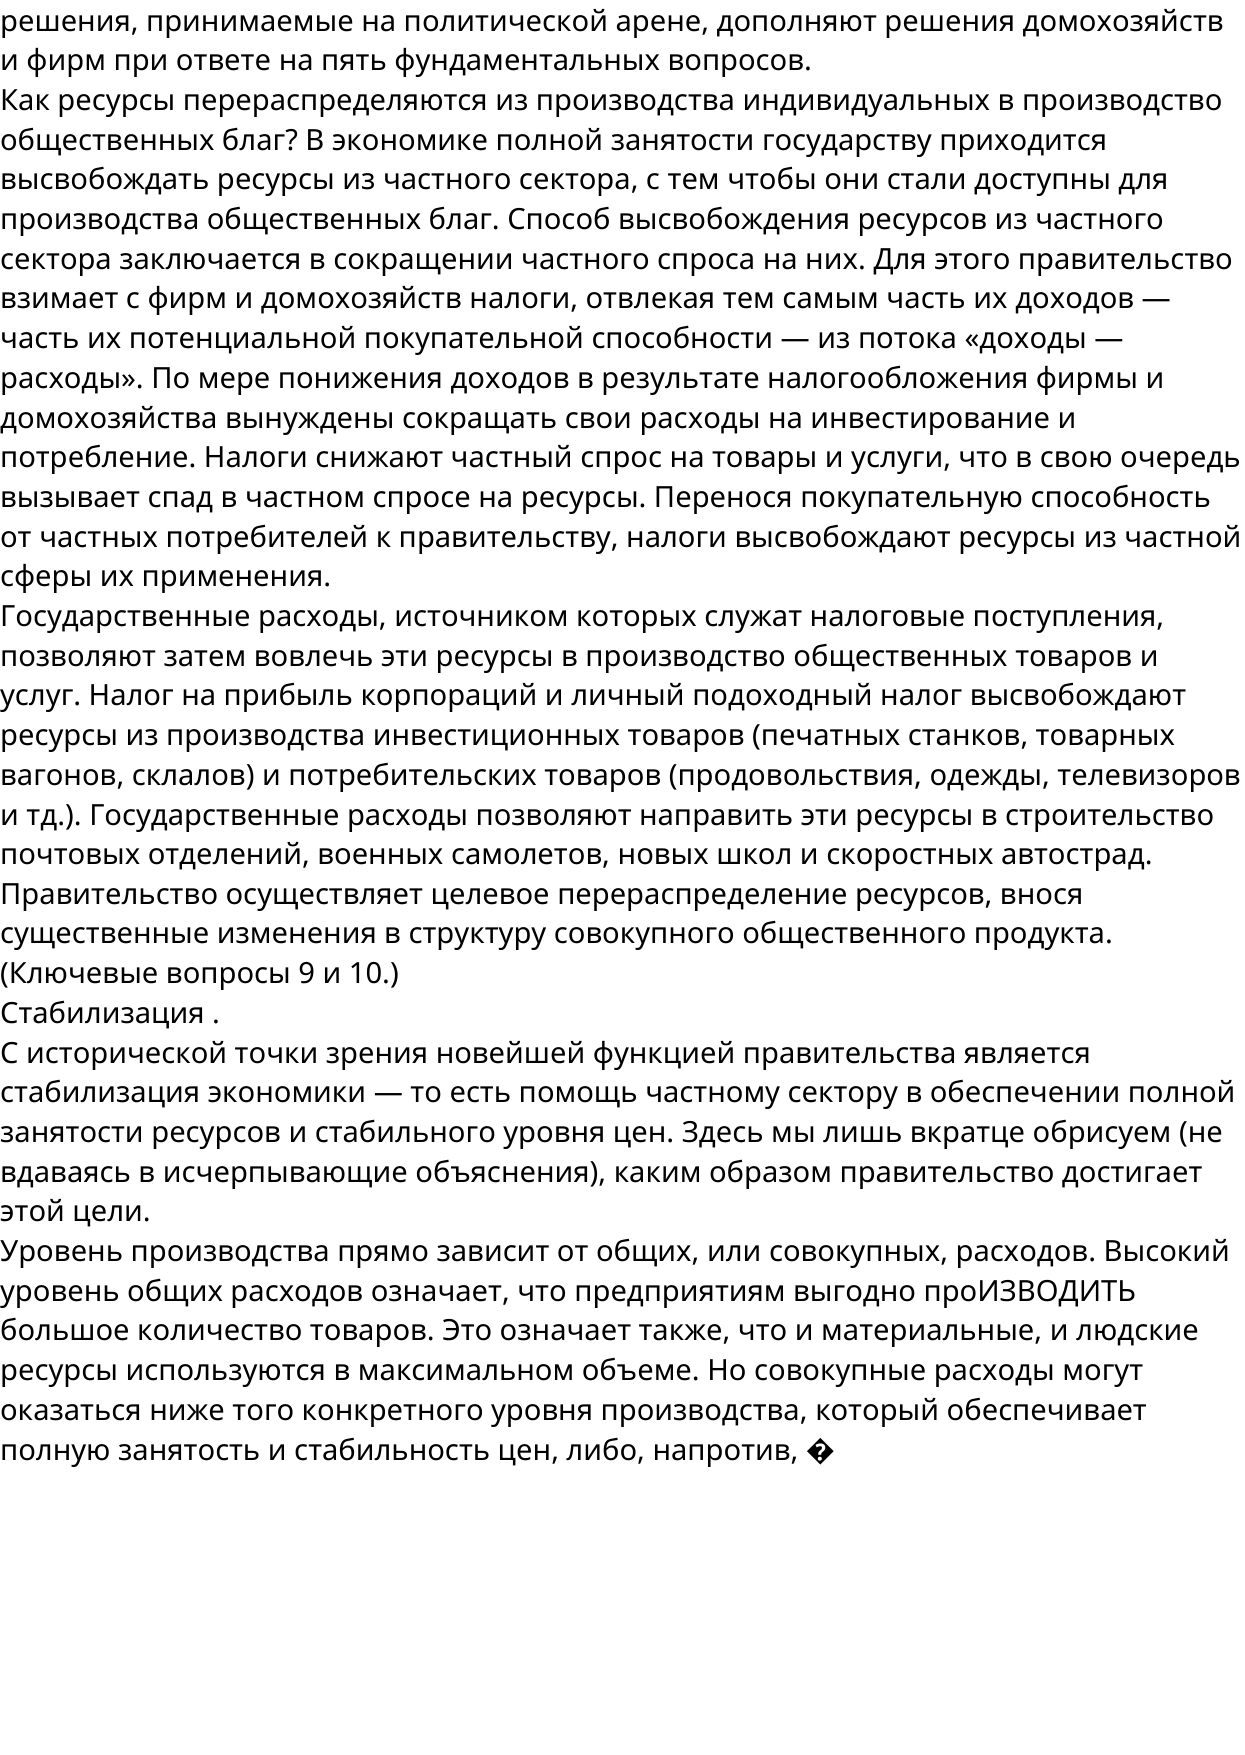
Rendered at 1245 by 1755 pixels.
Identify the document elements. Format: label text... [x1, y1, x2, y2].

text Как ресурсы перераспределяются из производства индивидуальных в производство общественных благ? В экономике полной занятости государству приходится высвобождать ресурсы из частного сектора, с тем чтобы они стали доступны для производства общественных благ. Способ высвобождения ресурсов из частного сектора заключается в сокращении частного спроса на них. Для этого правительство взимает с фирм и домохозяйств налоги, отвлекая тем самым часть их доходов — часть их потенциальной покупательной способности — из потока «доходы — расходы». По мере понижения доходов в результате налогообложения фирмы и домохозяйства вынуждены сокращать свои расходы на инвестирование и потребление. Налоги снижают частный спрос на товары и услуги, что в свою очередь вызывает спад в частном спросе на ресурсы. Перенося покупательную способность от частных потребителей к правительству, налоги высвобождают ресурсы из частной сферы их применения. [0, 79, 1245, 595]
text С исторической точки зрения новейшей функцией правительства является стабилизация экономики — то есть помощь частному сектору в обеспечении полной занятости ресурсов и стабильного уровня цен. Здесь мы лишь вкратце обрисуем (не вдаваясь в исчерпывающие объяснения), каким образом правительство достигает этой цели. [0, 1032, 1245, 1230]
text Государственные расходы, источником которых служат налоговые поступления, позволяют затем вовлечь эти ресурсы в производство общественных товаров и услуг. Налог на прибыль корпораций и личный подоходный налог высвобождают ресурсы из производства инвестиционных товаров (печатных станков, товарных вагонов, склалов) и потребительских товаров (продовольствия, одежды, телевизоров и тд.). Государственные расходы позволяют направить эти ресурсы в строительство почтовых отделений, военных самолетов, новых школ и скоростных автострад. Правительство осуществляет целевое перераспределение ресурсов, внося существенные изменения в структуру совокупного общественного продукта. (Ключевые вопросы 9 и 10.) [0, 595, 1245, 992]
text Стабилизация . [0, 992, 1245, 1032]
text решения, принимаемые на политической арене, дополняют решения домохозяйств и фирм при ответе на пять фундаментальных вопросов. [0, 0, 1245, 79]
text Уровень производства прямо зависит от общих, или совокупных, расходов. Высокий уровень общих расходов означает, что предприятиям выгодно проИЗВОДИТЬ большое количество товаров. Это означает также, что и материальные, и людские ресурсы используются в максимальном объеме. Но совокупные расходы могут оказаться ниже того конкретного уровня производства, который обеспечивает полную занятость и стабильность цен, либо, напротив, � [0, 1230, 1245, 1468]
